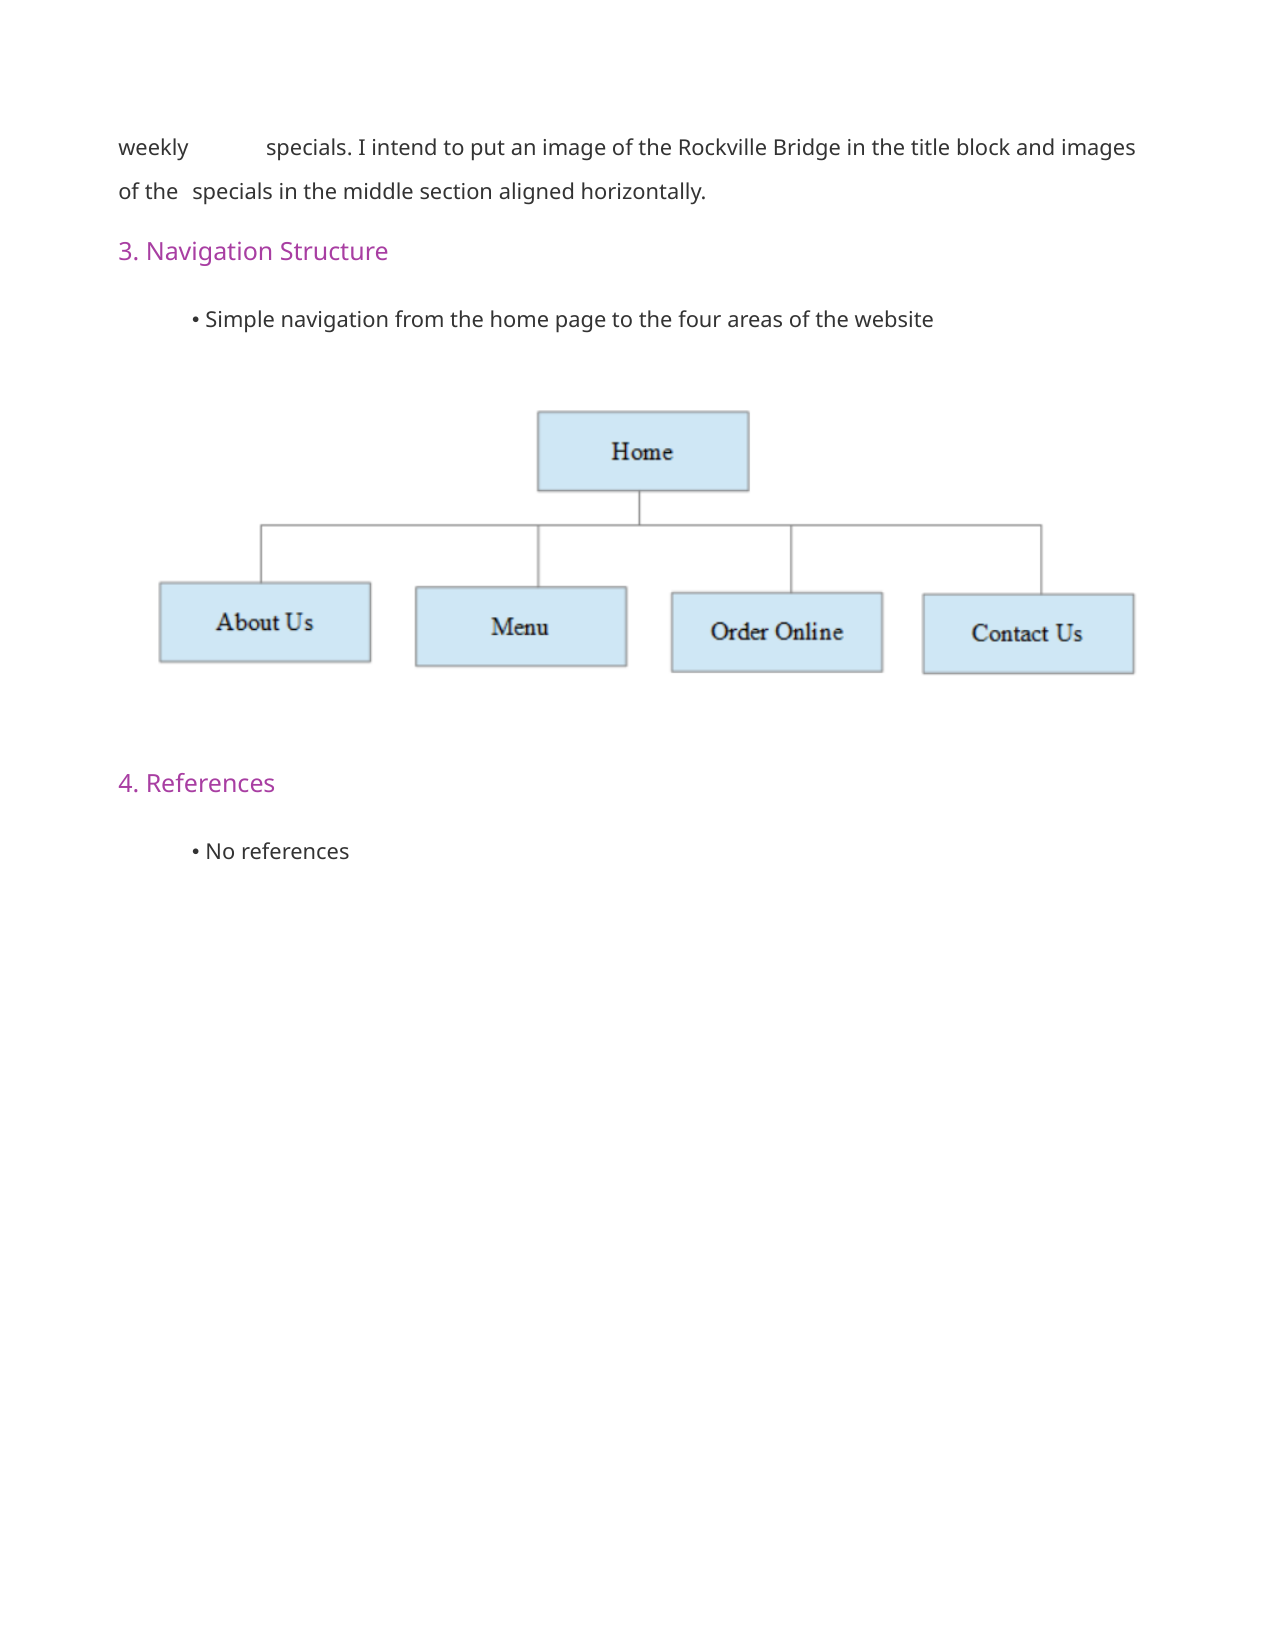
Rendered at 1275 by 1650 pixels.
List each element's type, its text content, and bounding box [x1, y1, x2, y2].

subtitle 3. Navigation Structure [118, 234, 1157, 268]
subtitle 4. References [118, 766, 1157, 800]
list No references [118, 822, 1157, 866]
text weekly specials. I intend to put an image of the Rockville Bridge in the title block and images of the specials in the middle section aligned horizontally. [118, 118, 1157, 206]
list Simple navigation from the home page to the four areas of the website [118, 290, 1157, 334]
